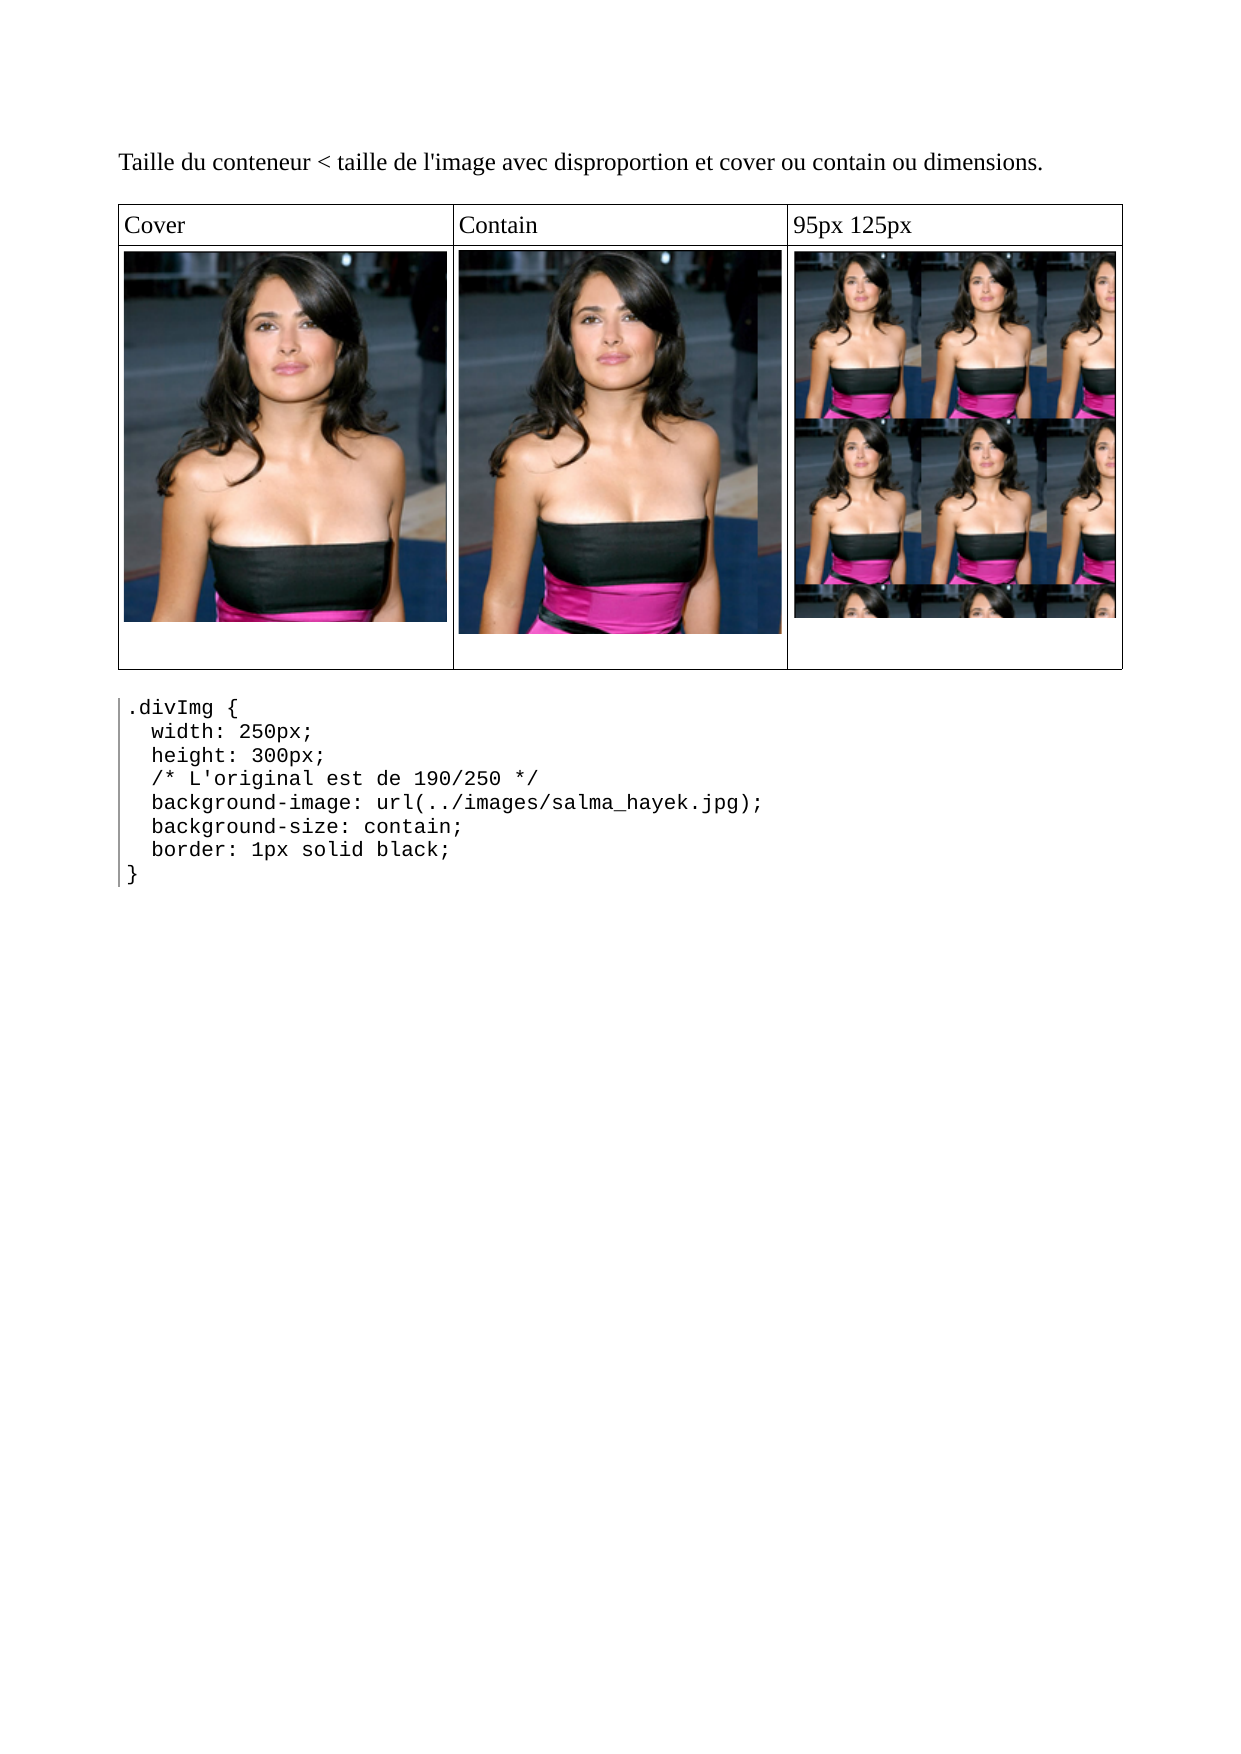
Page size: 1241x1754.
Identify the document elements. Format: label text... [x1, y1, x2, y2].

table_header 95px 125px [788, 205, 1122, 245]
text Taille du conteneur < taille de l'image avec disproportion et cover ou contain ou dimensions. [118, 147, 1122, 176]
text width: 250px; [120, 721, 1122, 745]
table_cell [454, 246, 787, 668]
text } [120, 863, 1122, 887]
table_header Cover [119, 205, 453, 245]
text /* L'original est de 190/250 */ [120, 768, 1122, 792]
table_header Contain [454, 205, 787, 245]
table_cell [788, 246, 1122, 668]
text border: 1px solid black; [120, 839, 1122, 863]
text background-size: contain; [120, 816, 1122, 839]
text height: 300px; [120, 745, 1122, 768]
text background-image: url(../images/salma_hayek.jpg); [120, 792, 1122, 816]
table_cell [119, 246, 453, 668]
text .divImg { [118, 697, 1122, 721]
